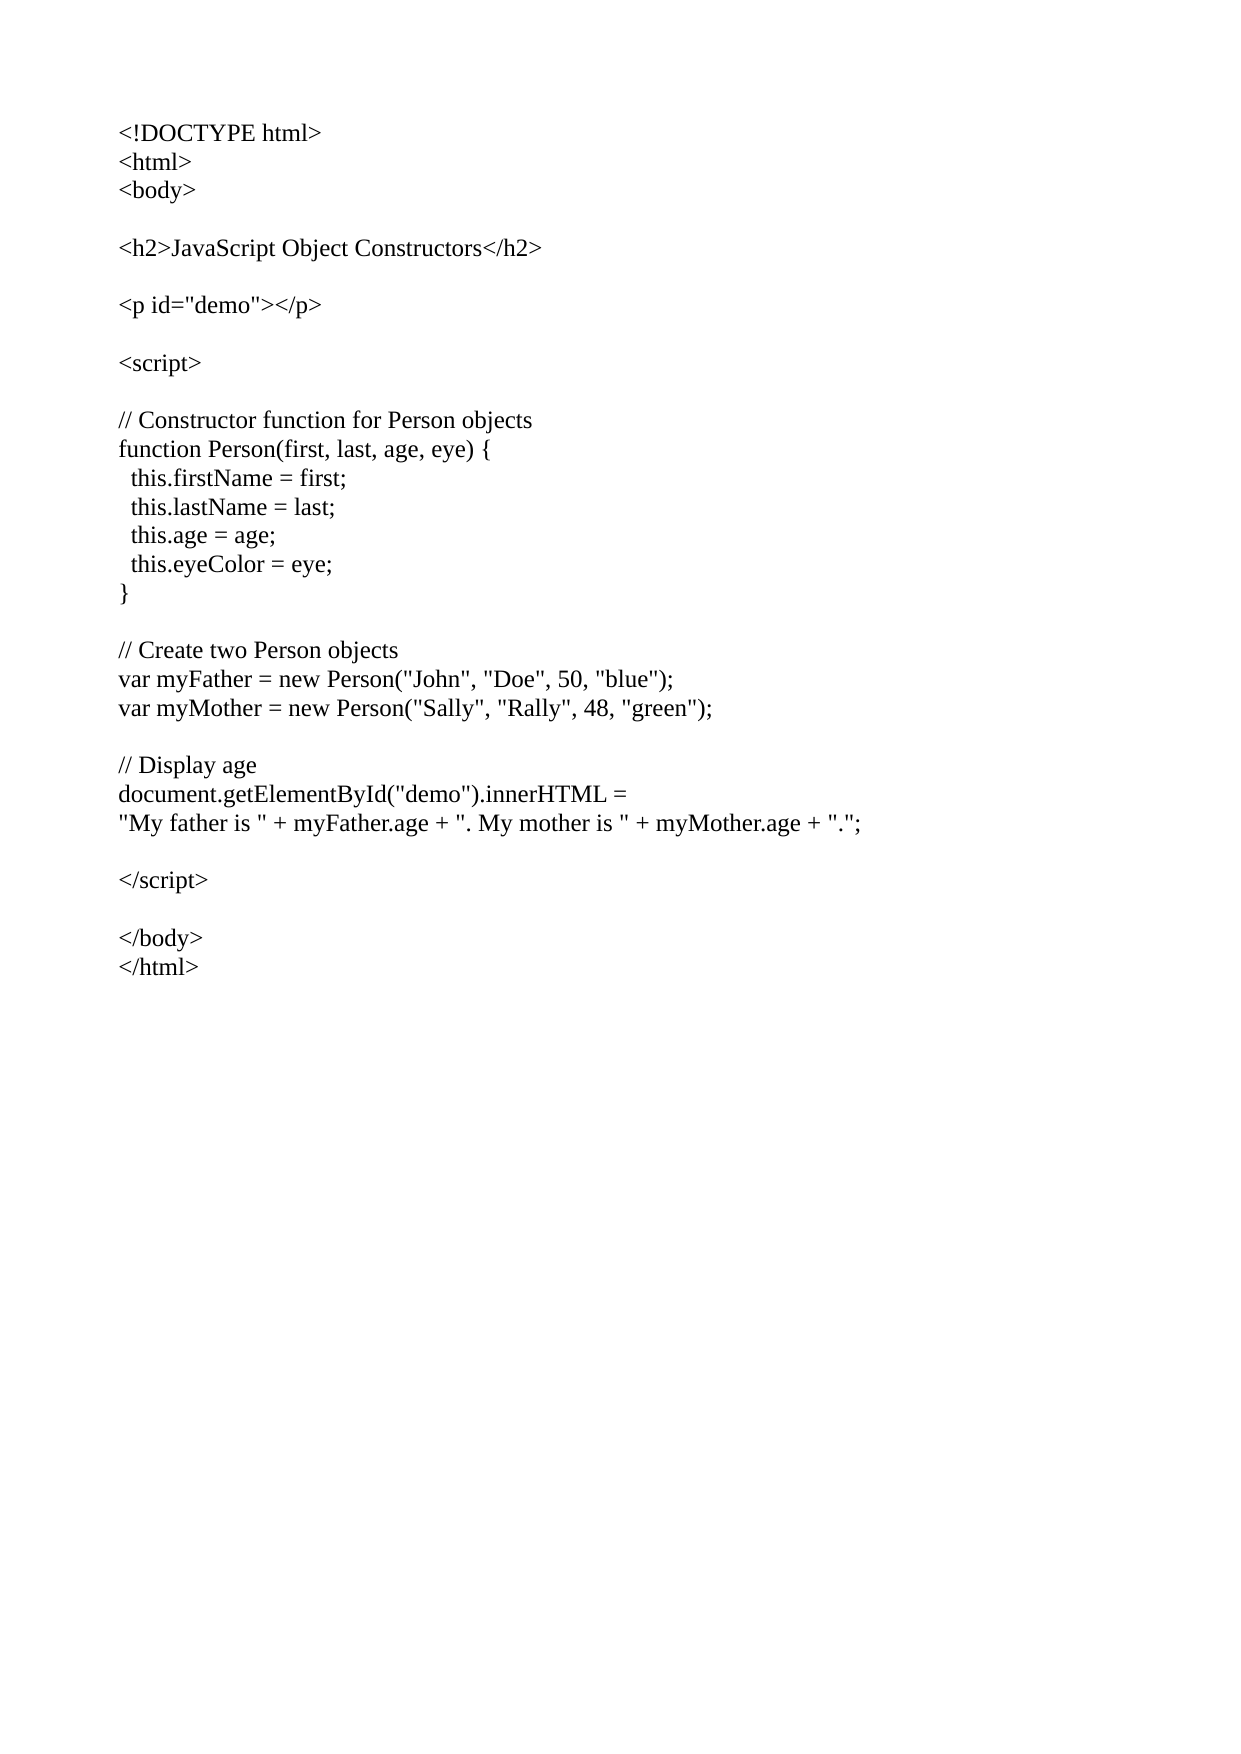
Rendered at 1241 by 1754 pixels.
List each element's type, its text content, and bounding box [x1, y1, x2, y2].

text <html> [118, 147, 1122, 176]
text "My father is " + myFather.age + ". My mother is " + myMother.age + "."; [118, 808, 1122, 837]
text this.age = age; [118, 521, 1122, 549]
text <!DOCTYPE html> [118, 118, 1122, 147]
text } [118, 578, 1122, 607]
text var myMother = new Person("Sally", "Rally", 48, "green"); [118, 693, 1122, 722]
text // Create two Person objects [118, 636, 1122, 664]
text // Constructor function for Person objects [118, 406, 1122, 434]
text <h2>JavaScript Object Constructors</h2> [118, 233, 1122, 262]
text this.firstName = first; [118, 463, 1122, 492]
text </html> [118, 952, 1122, 981]
text this.eyeColor = eye; [118, 549, 1122, 578]
text document.getElementById("demo").innerHTML = [118, 779, 1122, 808]
text function Person(first, last, age, eye) { [118, 434, 1122, 463]
text this.lastName = last; [118, 492, 1122, 521]
text <script> [118, 348, 1122, 377]
text <body> [118, 176, 1122, 204]
text var myFather = new Person("John", "Doe", 50, "blue"); [118, 664, 1122, 693]
text // Display age [118, 751, 1122, 779]
text </body> [118, 923, 1122, 952]
text </script> [118, 866, 1122, 894]
text <p id="demo"></p> [118, 291, 1122, 319]
